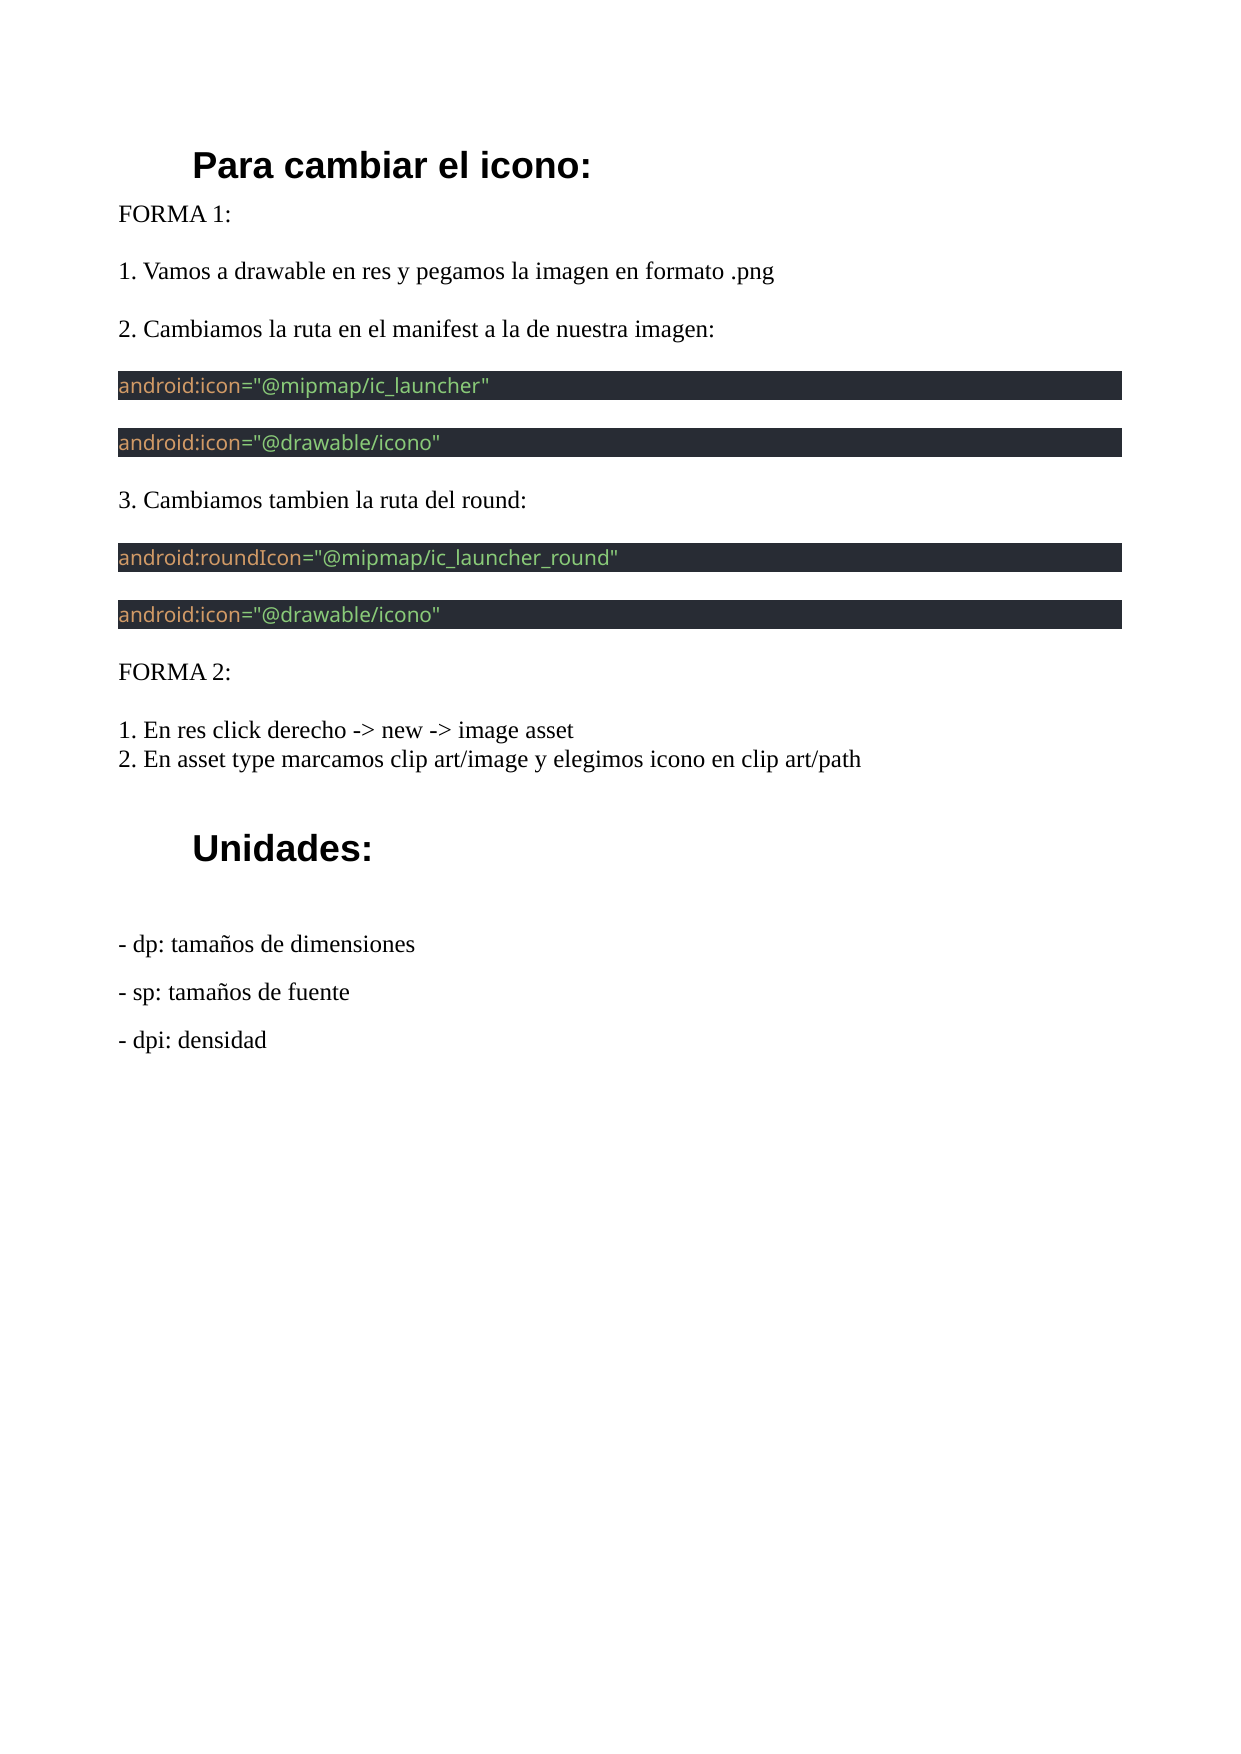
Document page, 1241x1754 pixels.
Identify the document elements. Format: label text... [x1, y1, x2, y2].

subtitle Para cambiar el icono: [118, 143, 1122, 186]
text 2. Cambiamos la ruta en el manifest a la de nuestra imagen: [118, 314, 1122, 342]
text android:icon="@drawable/icono" [118, 600, 1122, 629]
text 2. En asset type marcamos clip art/image y elegimos icono en clip art/path [118, 744, 1122, 772]
text android:icon="@drawable/icono" [118, 428, 1122, 457]
subtitle Unidades: [118, 826, 1122, 869]
text 1. En res click derecho -> new -> image asset [118, 715, 1122, 744]
text - dp: tamaños de dimensiones [118, 929, 1122, 958]
text FORMA 1: [118, 199, 1122, 227]
text FORMA 2: [118, 657, 1122, 686]
text 1. Vamos a drawable en res y pegamos la imagen en formato .png [118, 256, 1122, 285]
text android:roundIcon="@mipmap/ic_launcher_round" [118, 543, 1122, 572]
text 3. Cambiamos tambien la ruta del round: [118, 486, 1122, 514]
text - dpi: densidad [118, 1025, 1122, 1053]
text - sp: tamaños de fuente [118, 977, 1122, 1006]
text android:icon="@mipmap/ic_launcher" [118, 371, 1122, 400]
